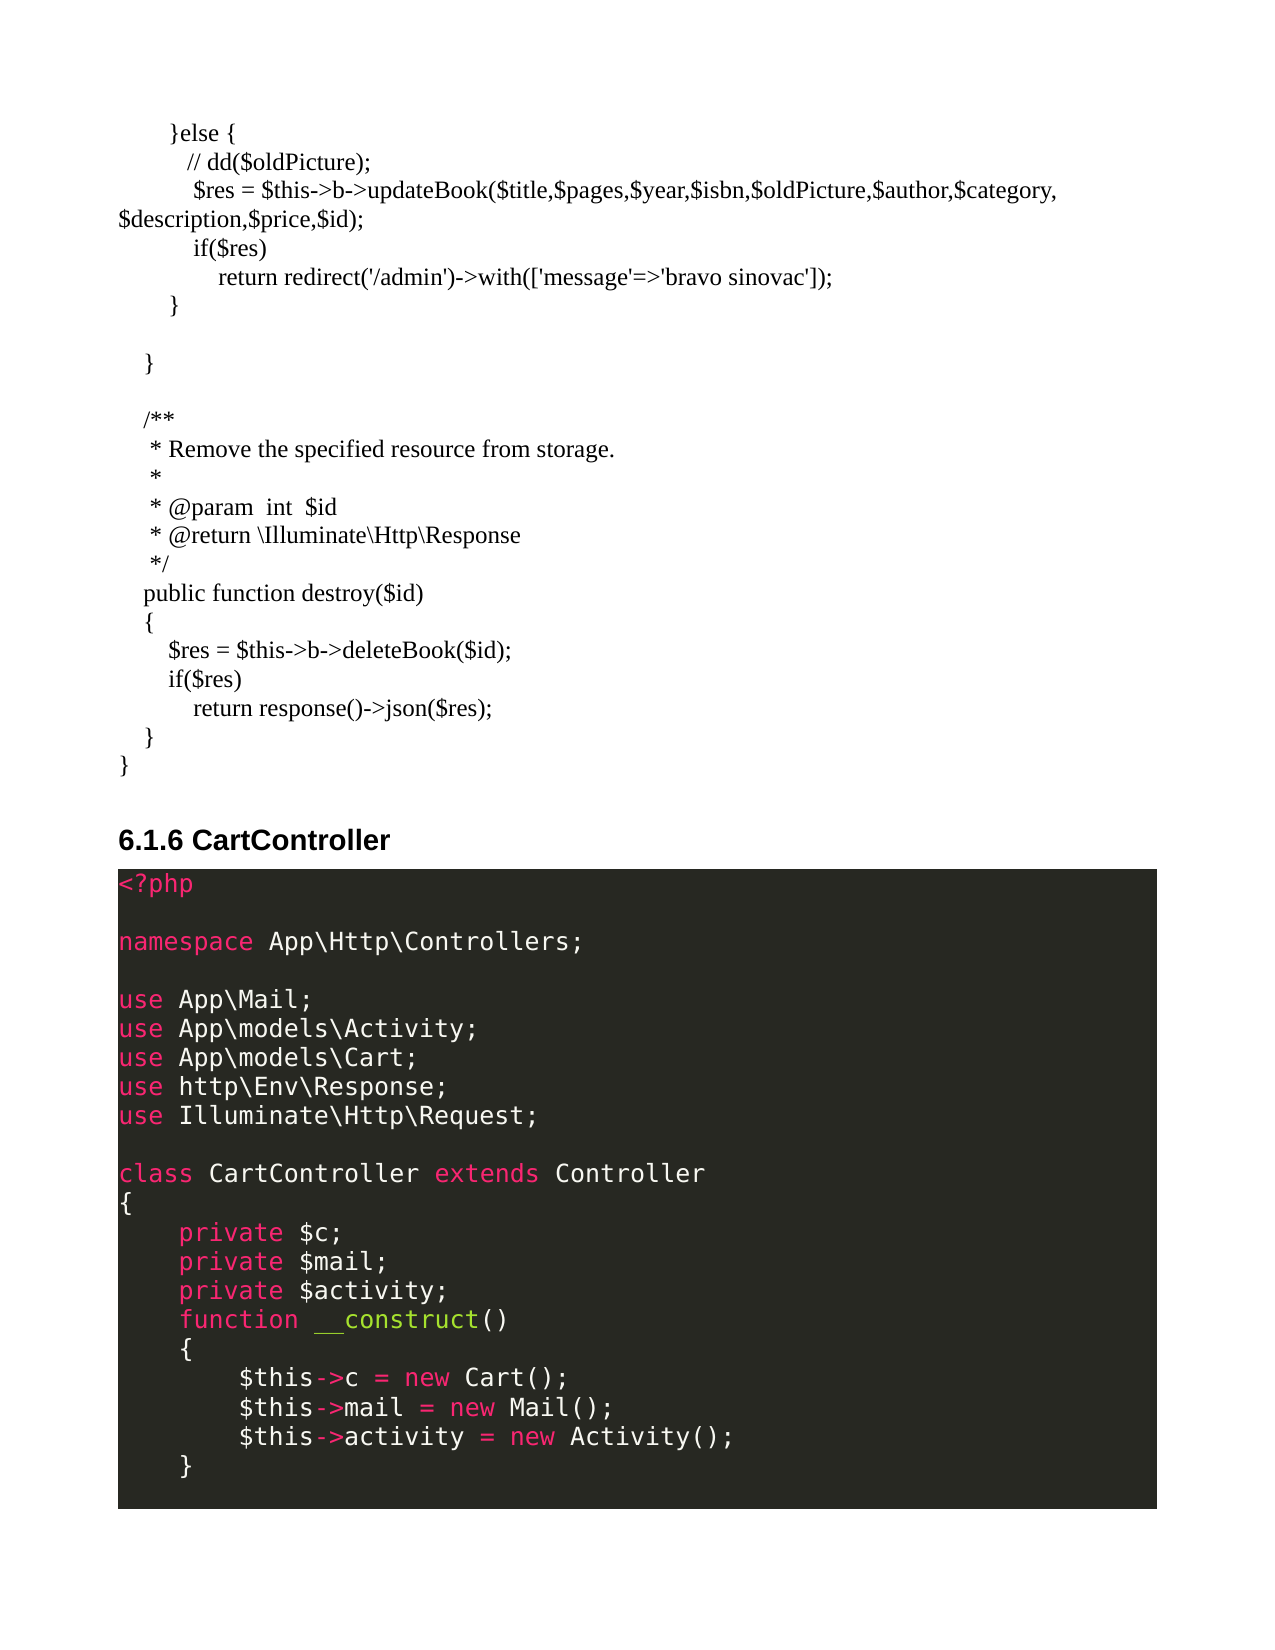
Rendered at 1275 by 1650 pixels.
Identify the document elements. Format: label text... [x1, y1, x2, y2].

text /** [118, 406, 1157, 434]
subtitle 6.1.6 CartController [118, 823, 1157, 856]
text } [118, 722, 1157, 751]
text * [118, 463, 1157, 492]
text }else { [118, 118, 1157, 147]
text * Remove the specified resource from storage. [118, 434, 1157, 463]
text public function destroy($id) [118, 578, 1157, 607]
text if($res) [118, 664, 1157, 693]
text } [118, 348, 1157, 377]
text if($res) [118, 233, 1157, 262]
text * @param int $id [118, 492, 1157, 521]
text * @return \Illuminate\Http\Response [118, 521, 1157, 549]
text } [118, 291, 1157, 319]
text return response()->json($res); [118, 693, 1157, 722]
text // dd($oldPicture); [118, 147, 1157, 176]
text } [118, 751, 1157, 779]
text <?php namespace App\Http\Controllers; use App\Mail; use App\models\Activity; use App\models\Cart; use http\Env\Response; use Illuminate\Http\Request; class CartController extends Controller { private $c; private $mail; private $activity; function __construct() { $this->c = new Cart(); $this->mail = new Mail(); $this->activity = new Activity(); } [118, 869, 1157, 1509]
text return redirect('/admin')->with(['message'=>'bravo sinovac']); [118, 262, 1157, 291]
text $res = $this->b->updateBook($title,$pages,$year,$isbn,$oldPicture,$author,$category,$description,$price,$id); [118, 176, 1157, 233]
text $res = $this->b->deleteBook($id); [118, 636, 1157, 664]
text { [118, 607, 1157, 636]
text */ [118, 549, 1157, 578]
